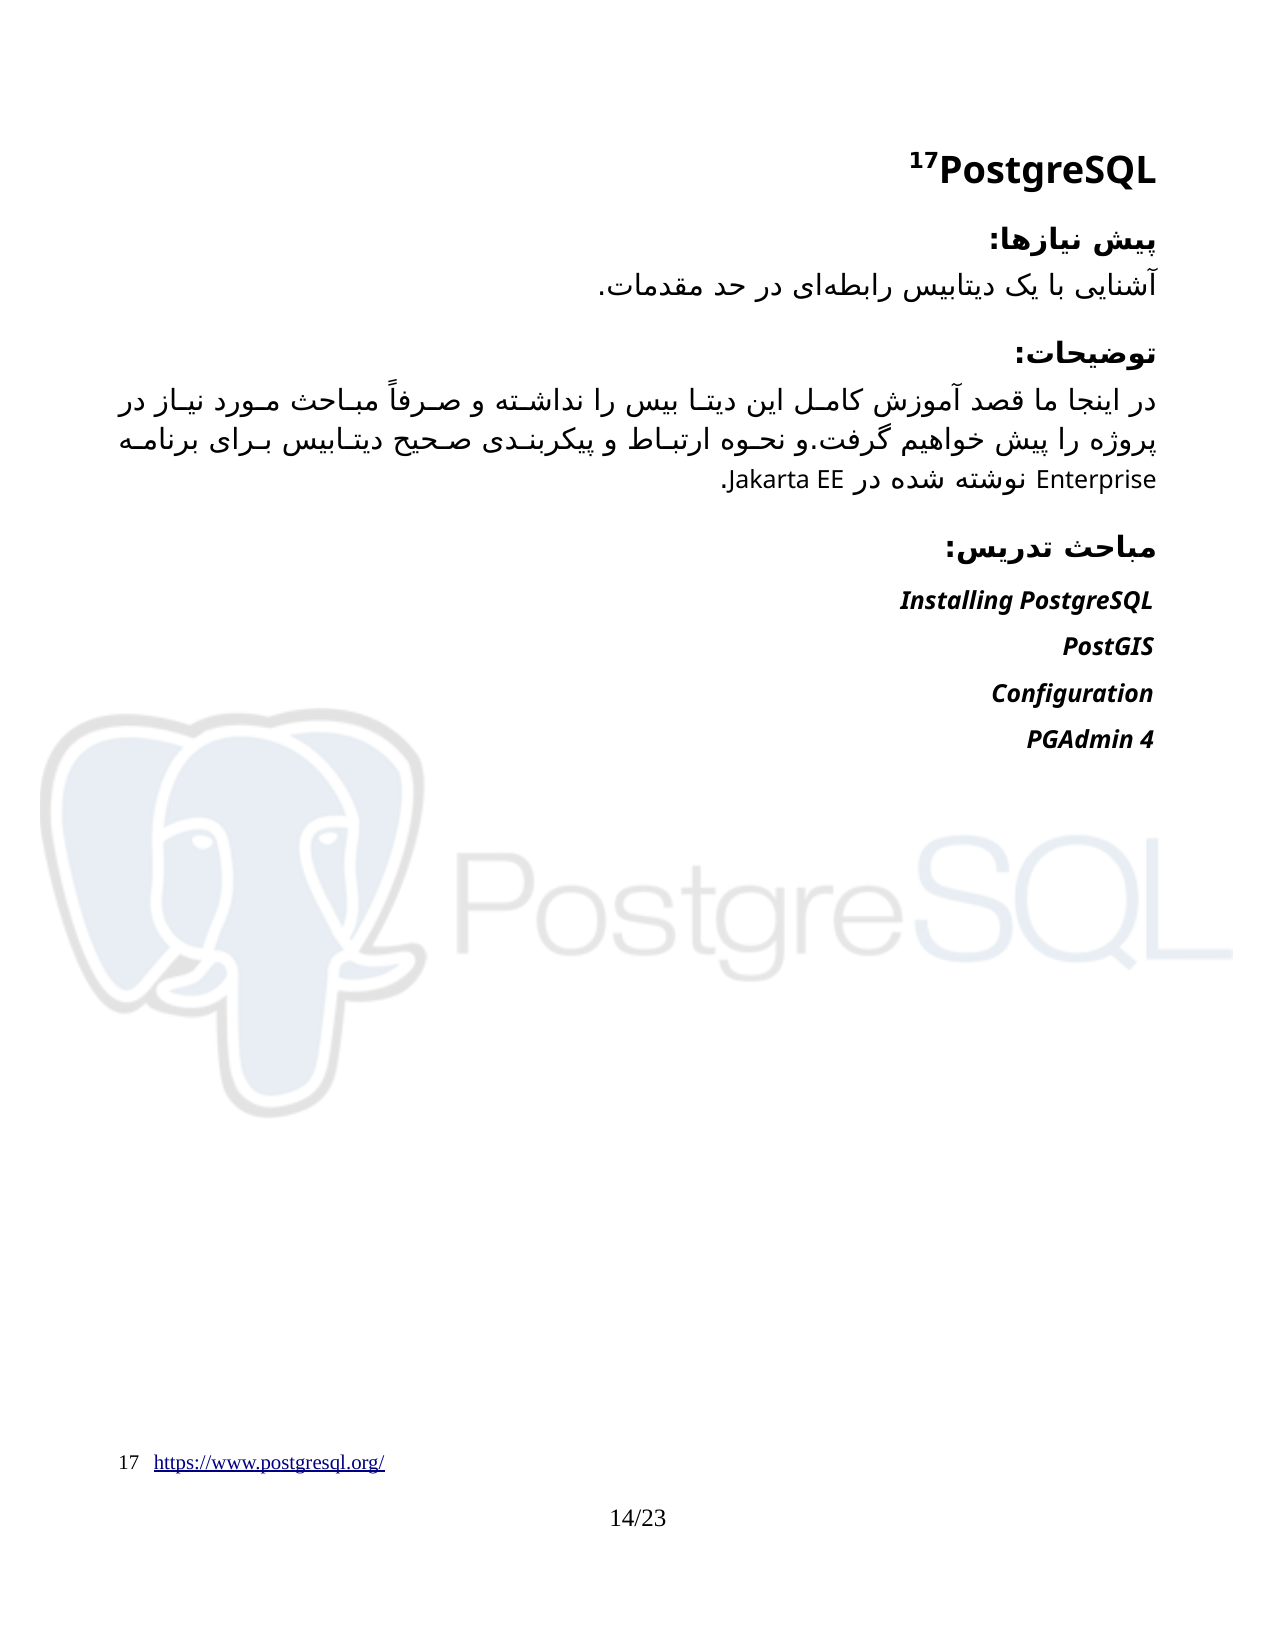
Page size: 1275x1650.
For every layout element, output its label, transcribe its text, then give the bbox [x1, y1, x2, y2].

subtitle PostgreSQL [118, 143, 1157, 195]
subtitle مباحث تدریس: [118, 530, 1157, 564]
text آشنایی با یک دیتابیس رابطه‌ای در حد مقدمات. [118, 268, 1157, 302]
subtitle توضیحات: [118, 337, 1157, 371]
text https://code.visualstudio.com/ [118, 634, 1157, 663]
subtitle Introduction [118, 722, 1157, 755]
subtitle Installing PostgreSQL [118, 583, 1157, 617]
text در اینجا ما قصد آموزش کامل این دیتا بیس را نداشته و صرفاً مباحث مورد نیاز در پروژه را پیش خواهیم گرفت.و نحوه ارتباط و پیکربندی صحیح دیتابیس برای برنامه Enterprise نوشته شده در Jakarta EE. [118, 383, 1157, 496]
text https://code.visualstudio.com/ [118, 675, 1157, 709]
subtitle PostGIS [118, 629, 1157, 634]
text https://www.postgresql.org/ [118, 1449, 1157, 1474]
subtitle پیش نیازها: [118, 222, 1157, 256]
